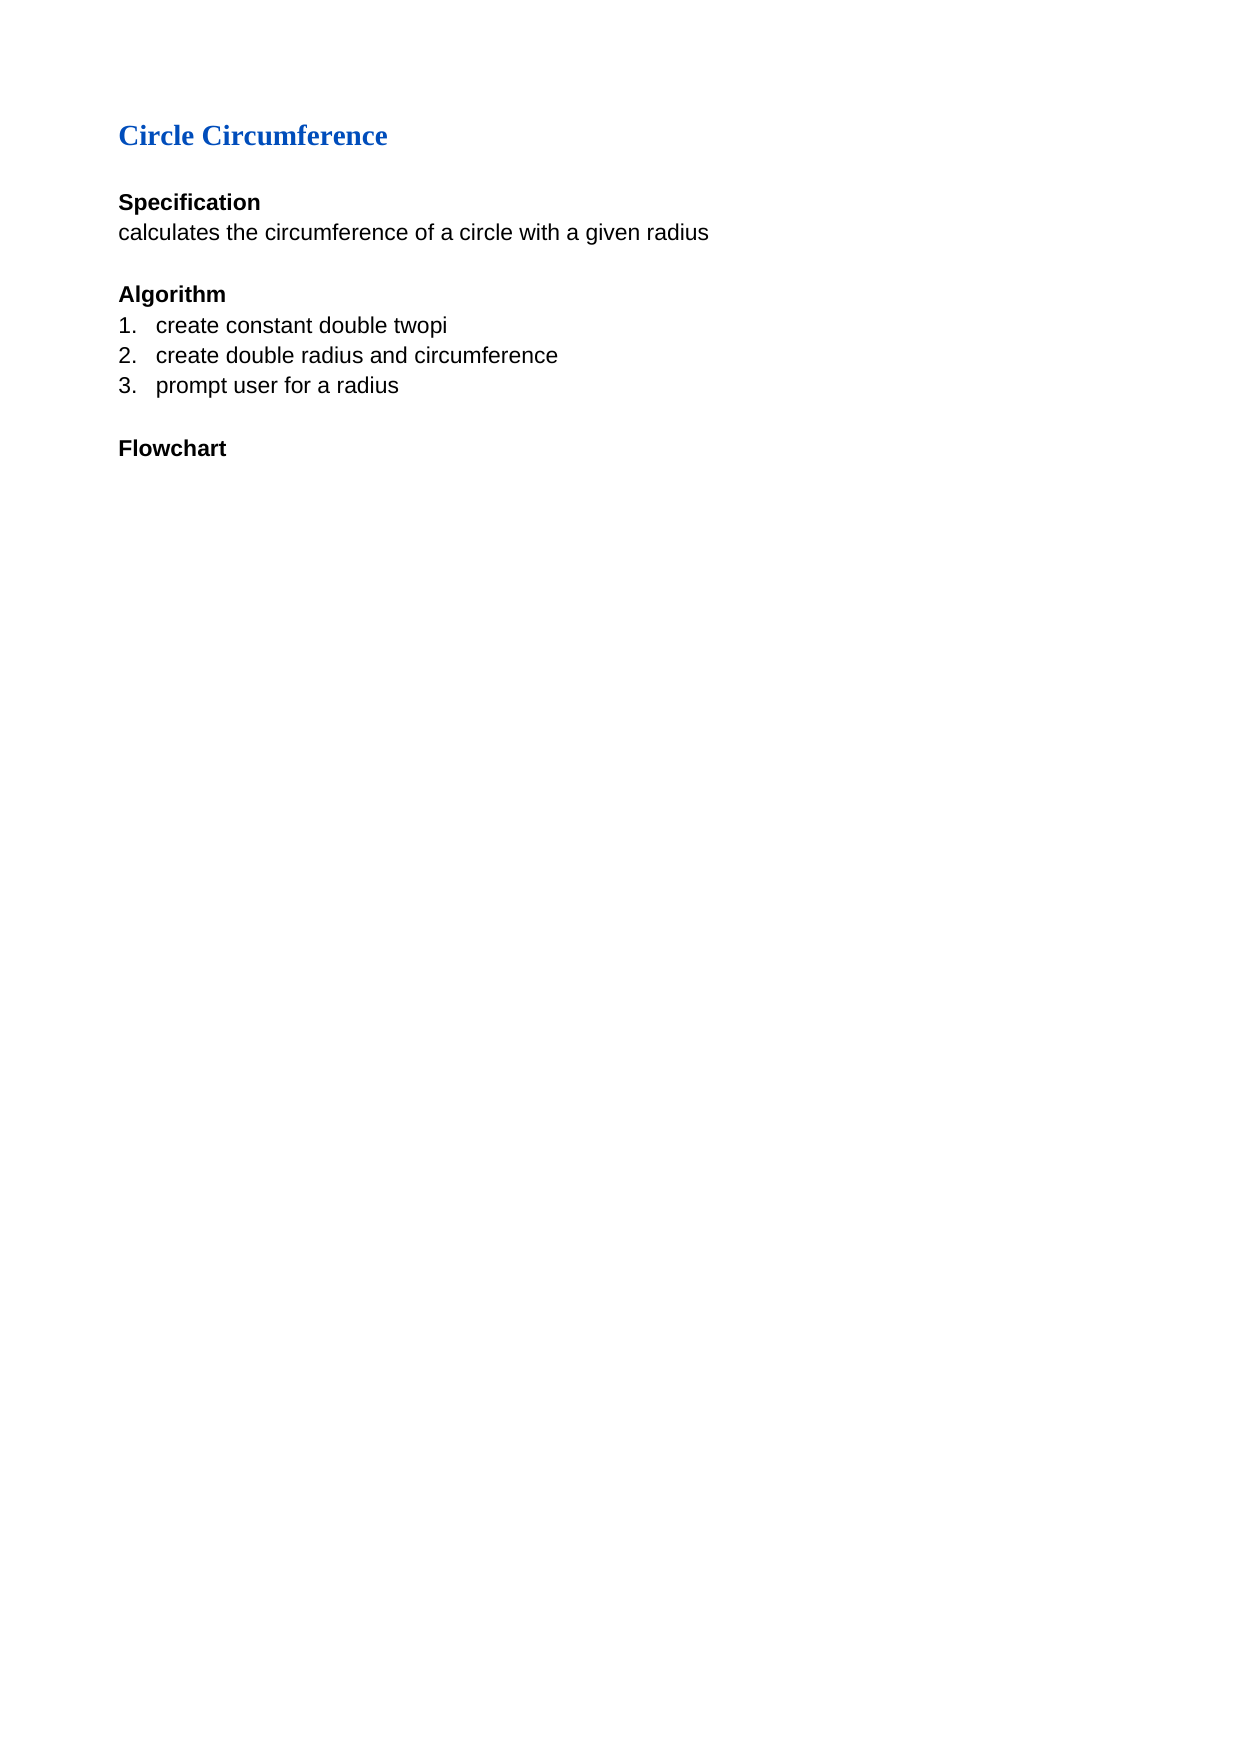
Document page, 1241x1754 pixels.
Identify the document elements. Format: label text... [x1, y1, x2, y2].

list create double radius and circumference [81, 342, 1122, 368]
text Circle Circumference [118, 118, 1122, 152]
text Specification [118, 189, 1122, 215]
list create constant double twopi [81, 312, 1122, 338]
text Flowchart [118, 434, 1122, 461]
text calculates the circumference of a circle with a given radius [118, 219, 1122, 245]
text Algorithm [118, 281, 1122, 308]
list prompt user for a radius [81, 372, 1122, 398]
